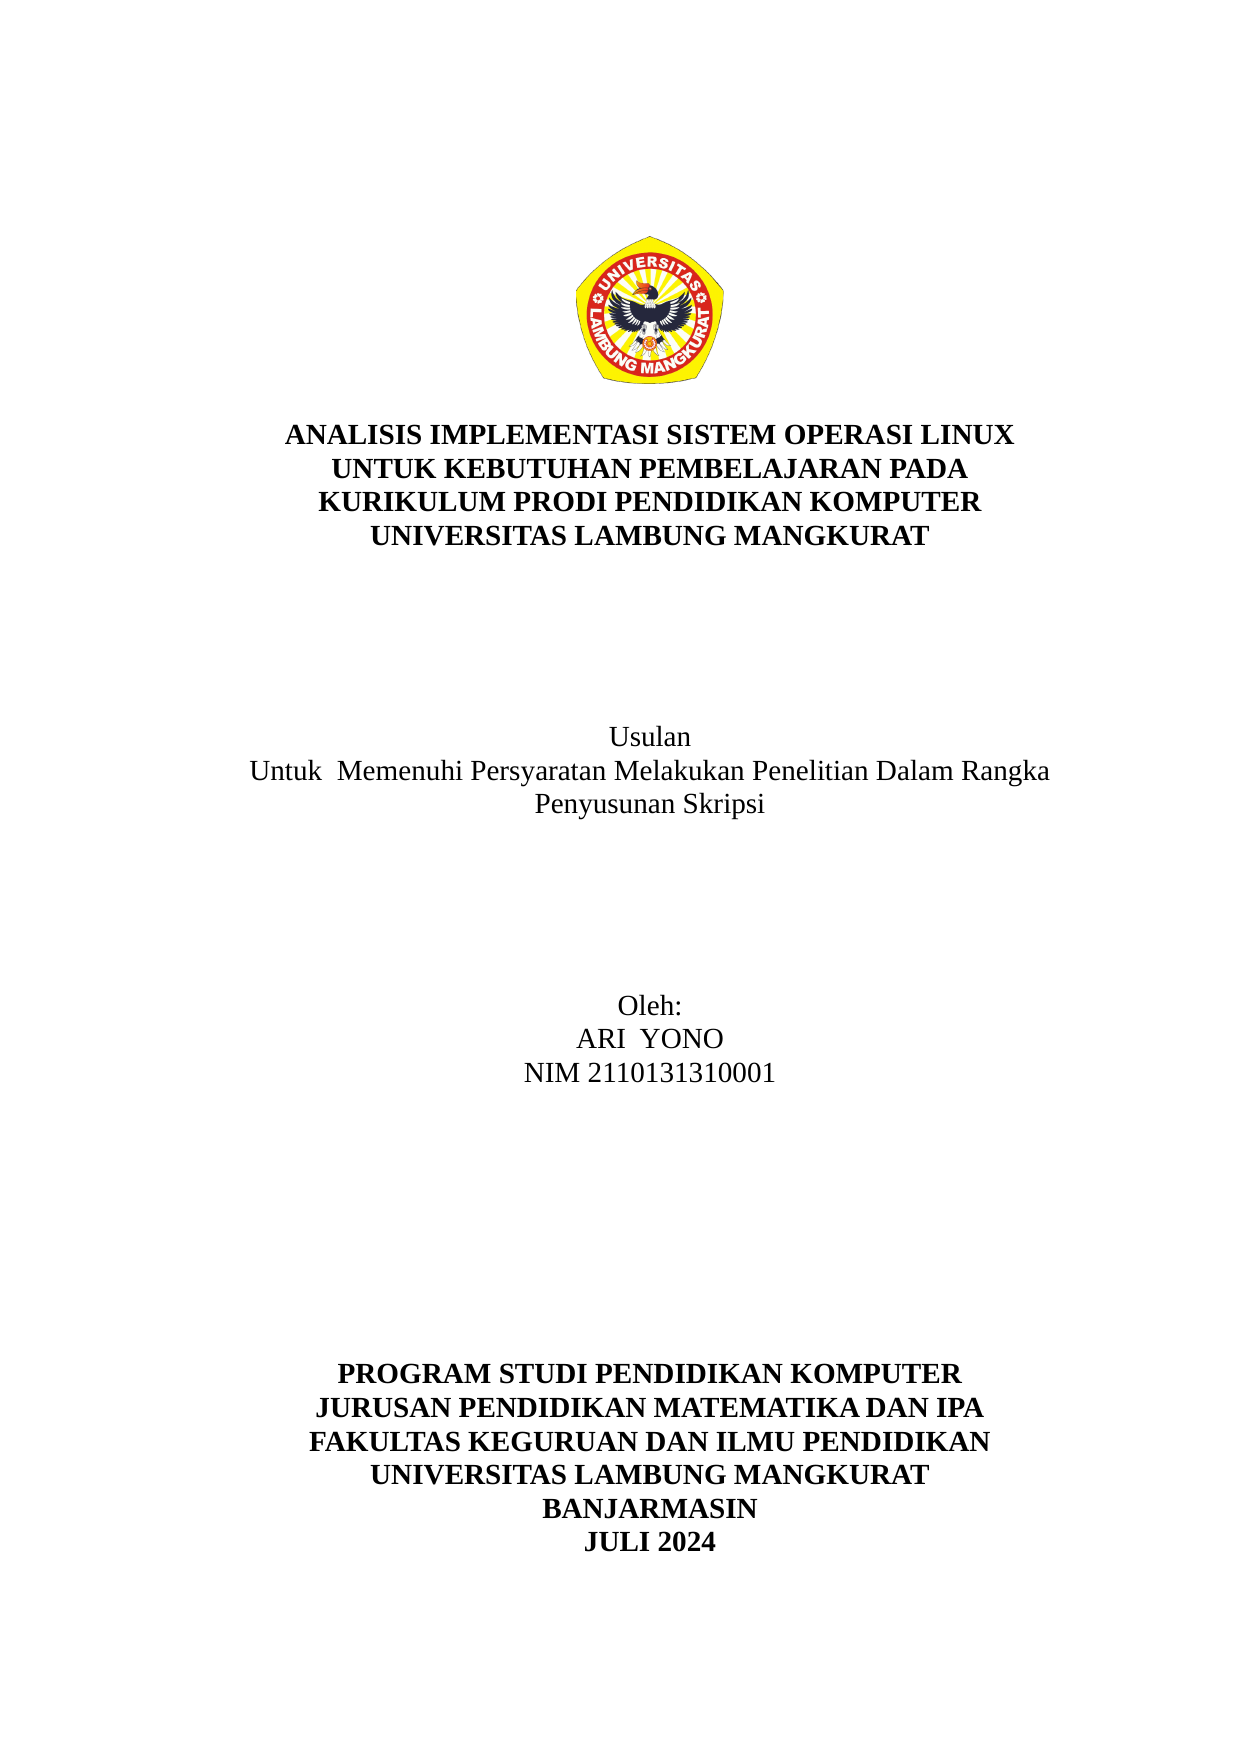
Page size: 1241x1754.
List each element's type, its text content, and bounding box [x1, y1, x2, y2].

text Oleh: ARI YONO [236, 988, 1063, 1055]
text ANALISIS IMPLEMENTASI Sistem Operasi Linux UNTUK KEBUTUHAN PEMBELAJARAN pada Kurikulum PRODI Pendidikan Komputer Universitas Lambung Mangkurat [236, 417, 1063, 552]
picture [576, 236, 724, 384]
text FAKULTAS KEGURUAN DAN ILMU PENDIDIKAN [236, 1424, 1063, 1457]
text NIM 2110131310001 [236, 1055, 1063, 1088]
text UNIVERSITAS LAMBUNG MANGKURAT [236, 1457, 1063, 1491]
text Usulan [236, 719, 1063, 753]
text JURUSAN PENDIDIKAN MATEMATIKA DAN IPA [236, 1390, 1063, 1424]
text Untuk Memenuhi Persyaratan Melakukan Penelitian Dalam Rangka Penyusunan Skripsi [236, 753, 1063, 820]
text BANJARMASIN [236, 1491, 1063, 1524]
text PROGRAM STUDI PENDIDIKAN KOMPUTER [236, 1357, 1063, 1390]
text JULI 2024 [236, 1524, 1063, 1558]
